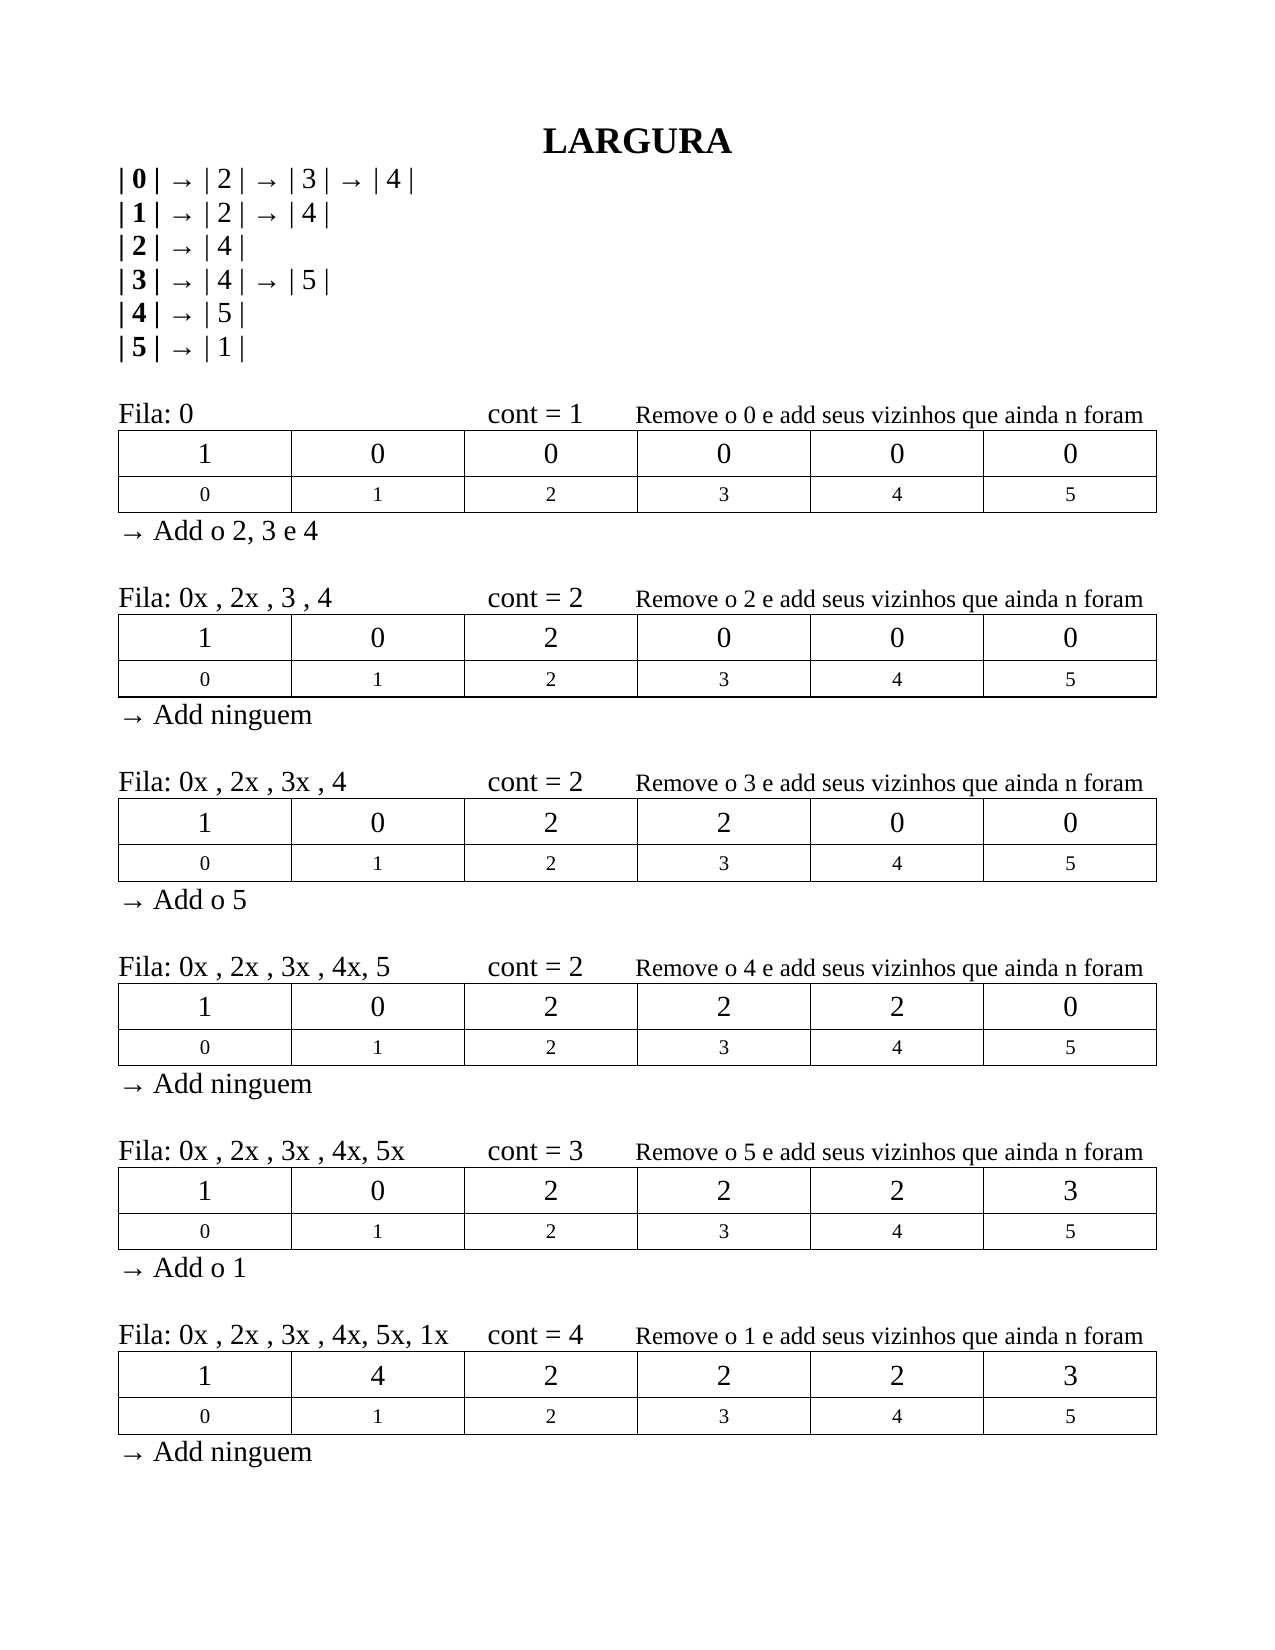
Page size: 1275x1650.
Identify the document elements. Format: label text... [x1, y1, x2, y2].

table_cell 3 [638, 1030, 810, 1065]
text Fila: 0x , 2x , 3x , 4x, 5x cont = 3 Remove o 5 e add seus vizinhos que ainda n foram [118, 1133, 1157, 1167]
table_cell 1 [292, 661, 464, 696]
table_cell 2 [465, 661, 637, 696]
table_header 1 [119, 799, 291, 844]
text → Add ninguem [118, 1435, 1157, 1468]
table_header 1 [119, 984, 291, 1028]
table_cell 0 [119, 1030, 291, 1065]
table_header 0 [811, 615, 983, 660]
table_cell 0 [119, 661, 291, 696]
table_header 0 [984, 984, 1156, 1028]
table_header 2 [465, 984, 637, 1028]
text | 0 | → | 2 | → | 3 | → | 4 | [118, 161, 1157, 195]
text → Add ninguem [118, 1066, 1157, 1099]
table_header 0 [292, 1168, 464, 1213]
table_cell 0 [119, 845, 291, 881]
table_cell 3 [638, 1398, 810, 1433]
text | 3 | → | 4 | → | 5 | [118, 262, 1157, 295]
table_cell 4 [811, 1398, 983, 1433]
table_header 2 [465, 615, 637, 660]
table_header 2 [811, 1168, 983, 1213]
table_header 3 [984, 1352, 1156, 1397]
table_cell 1 [292, 1030, 464, 1065]
text Fila: 0 cont = 1 Remove o 0 e add seus vizinhos que ainda n foram [118, 396, 1157, 429]
text Fila: 0x , 2x , 3 , 4 cont = 2 Remove o 2 e add seus vizinhos que ainda n foram [118, 580, 1157, 614]
table_header 0 [465, 431, 637, 476]
text Fila: 0x , 2x , 3x , 4 cont = 2 Remove o 3 e add seus vizinhos que ainda n foram [118, 764, 1157, 798]
table_cell 5 [984, 1214, 1156, 1249]
table_cell 5 [984, 477, 1156, 512]
table_cell 4 [811, 477, 983, 512]
table_cell 5 [984, 1398, 1156, 1433]
table_header 0 [292, 615, 464, 660]
table_cell 3 [638, 1214, 810, 1249]
table_cell 2 [465, 1214, 637, 1249]
text Fila: 0x , 2x , 3x , 4x, 5x, 1x cont = 4 Remove o 1 e add seus vizinhos que ainda n foram [118, 1317, 1157, 1351]
table_cell 0 [119, 1398, 291, 1433]
text | 5 | → | 1 | [118, 329, 1157, 362]
table_cell 3 [638, 845, 810, 881]
text LARGURA [118, 118, 1157, 161]
table_header 1 [119, 1352, 291, 1397]
table_cell 2 [465, 845, 637, 881]
table_cell 0 [119, 477, 291, 512]
table_header 4 [292, 1352, 464, 1397]
table_header 0 [292, 431, 464, 476]
table_header 2 [638, 984, 810, 1028]
table_header 0 [984, 615, 1156, 660]
table_header 2 [638, 1168, 810, 1213]
text → Add ninguem [118, 698, 1157, 731]
table_header 0 [638, 615, 810, 660]
table_header 3 [984, 1168, 1156, 1213]
table_cell 1 [292, 845, 464, 881]
text → Add o 2, 3 e 4 [118, 513, 1157, 547]
table_cell 4 [811, 1030, 983, 1065]
table_header 2 [465, 1352, 637, 1397]
table_header 2 [638, 1352, 810, 1397]
table_cell 4 [811, 845, 983, 881]
table_header 0 [811, 431, 983, 476]
table_cell 0 [119, 1214, 291, 1249]
table_header 0 [292, 984, 464, 1028]
table_header 1 [119, 615, 291, 660]
table_header 2 [811, 984, 983, 1028]
text | 4 | → | 5 | [118, 295, 1157, 329]
table_cell 1 [292, 1214, 464, 1249]
table_header 0 [292, 799, 464, 844]
text | 2 | → | 4 | [118, 228, 1157, 262]
table_cell 1 [292, 477, 464, 512]
text → Add o 5 [118, 882, 1157, 915]
table_header 2 [811, 1352, 983, 1397]
table_cell 4 [811, 661, 983, 696]
table_header 1 [119, 431, 291, 476]
table_cell 5 [984, 1030, 1156, 1065]
table_header 0 [638, 431, 810, 476]
table_cell 5 [984, 845, 1156, 881]
text | 1 | → | 2 | → | 4 | [118, 195, 1157, 228]
table_cell 5 [984, 661, 1156, 696]
text Fila: 0x , 2x , 3x , 4x, 5 cont = 2 Remove o 4 e add seus vizinhos que ainda n foram [118, 949, 1157, 982]
table_cell 1 [292, 1398, 464, 1433]
table_cell 3 [638, 661, 810, 696]
table_cell 2 [465, 1398, 637, 1433]
table_header 2 [465, 799, 637, 844]
text → Add o 1 [118, 1250, 1157, 1284]
table_cell 2 [465, 477, 637, 512]
table_header 0 [984, 431, 1156, 476]
table_cell 4 [811, 1214, 983, 1249]
table_cell 3 [638, 477, 810, 512]
table_header 2 [465, 1168, 637, 1213]
table_header 0 [984, 799, 1156, 844]
table_header 0 [811, 799, 983, 844]
table_header 2 [638, 799, 810, 844]
table_cell 2 [465, 1030, 637, 1065]
table_header 1 [119, 1168, 291, 1213]
